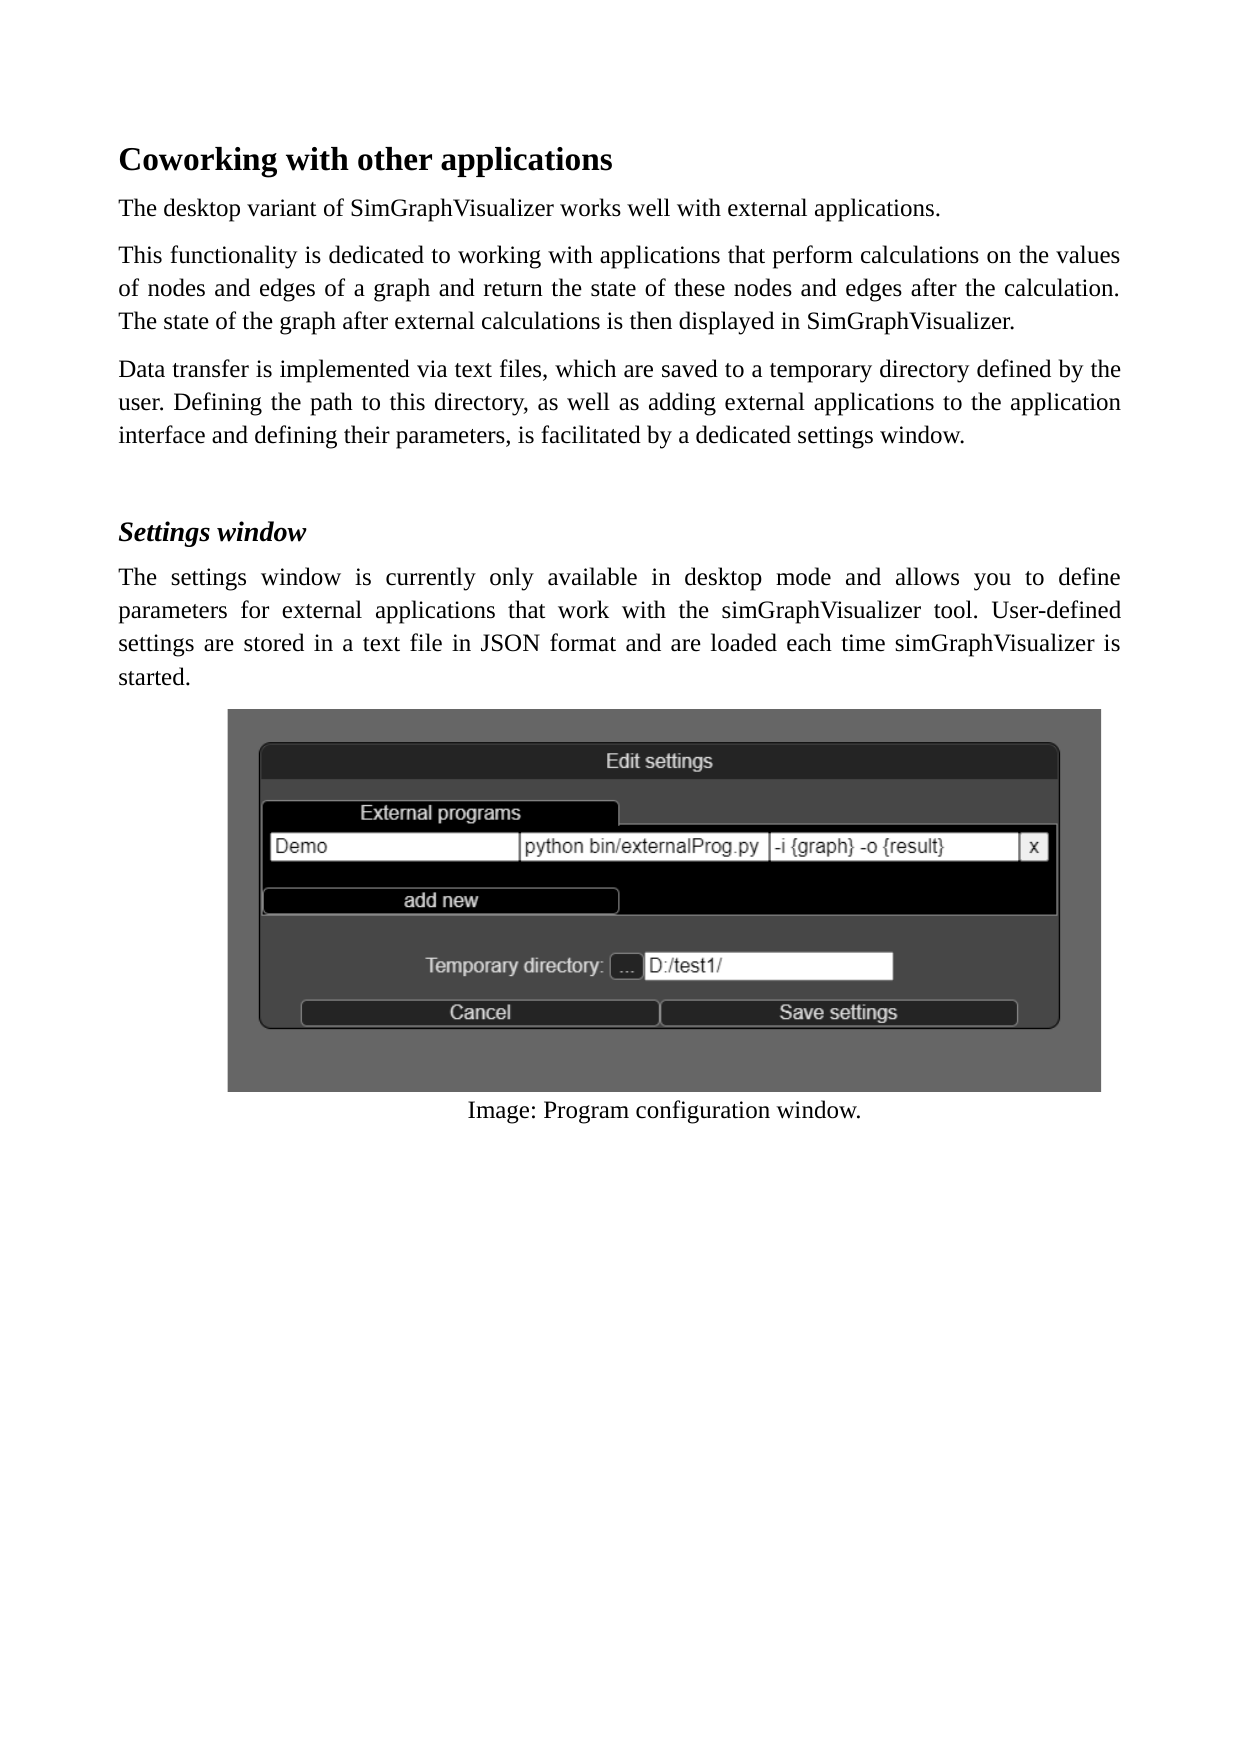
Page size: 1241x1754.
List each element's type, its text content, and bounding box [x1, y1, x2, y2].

list This functionality is dedicated to working with applications that perform calculations on the values of nodes and edges of a graph and return the state of these nodes and edges after the calculation. The state of the graph after external calculations is then displayed in SimGraphVisualizer. [118, 240, 1122, 335]
list Data transfer is implemented via text files, which are saved to a temporary directory defined by the user. Defining the path to this directory, as well as adding external applications to the application interface and defining their parameters, is facilitated by a dedicated settings window. [118, 354, 1122, 449]
text The settings window is currently only available in desktop mode and allows you to define parameters for external applications that work with the simGraphVisualizer tool. User-defined settings are stored in a text file in JSON format and are loaded each time simGraphVisualizer is started. [118, 562, 1122, 690]
picture [227, 709, 1102, 1092]
text Image: Program configuration window. [207, 709, 1122, 1124]
subtitle Settings window [118, 515, 1122, 547]
list The desktop variant of SimGraphVisualizer works well with external applications. [118, 193, 1122, 222]
subtitle Coworking with other applications [118, 139, 1122, 177]
